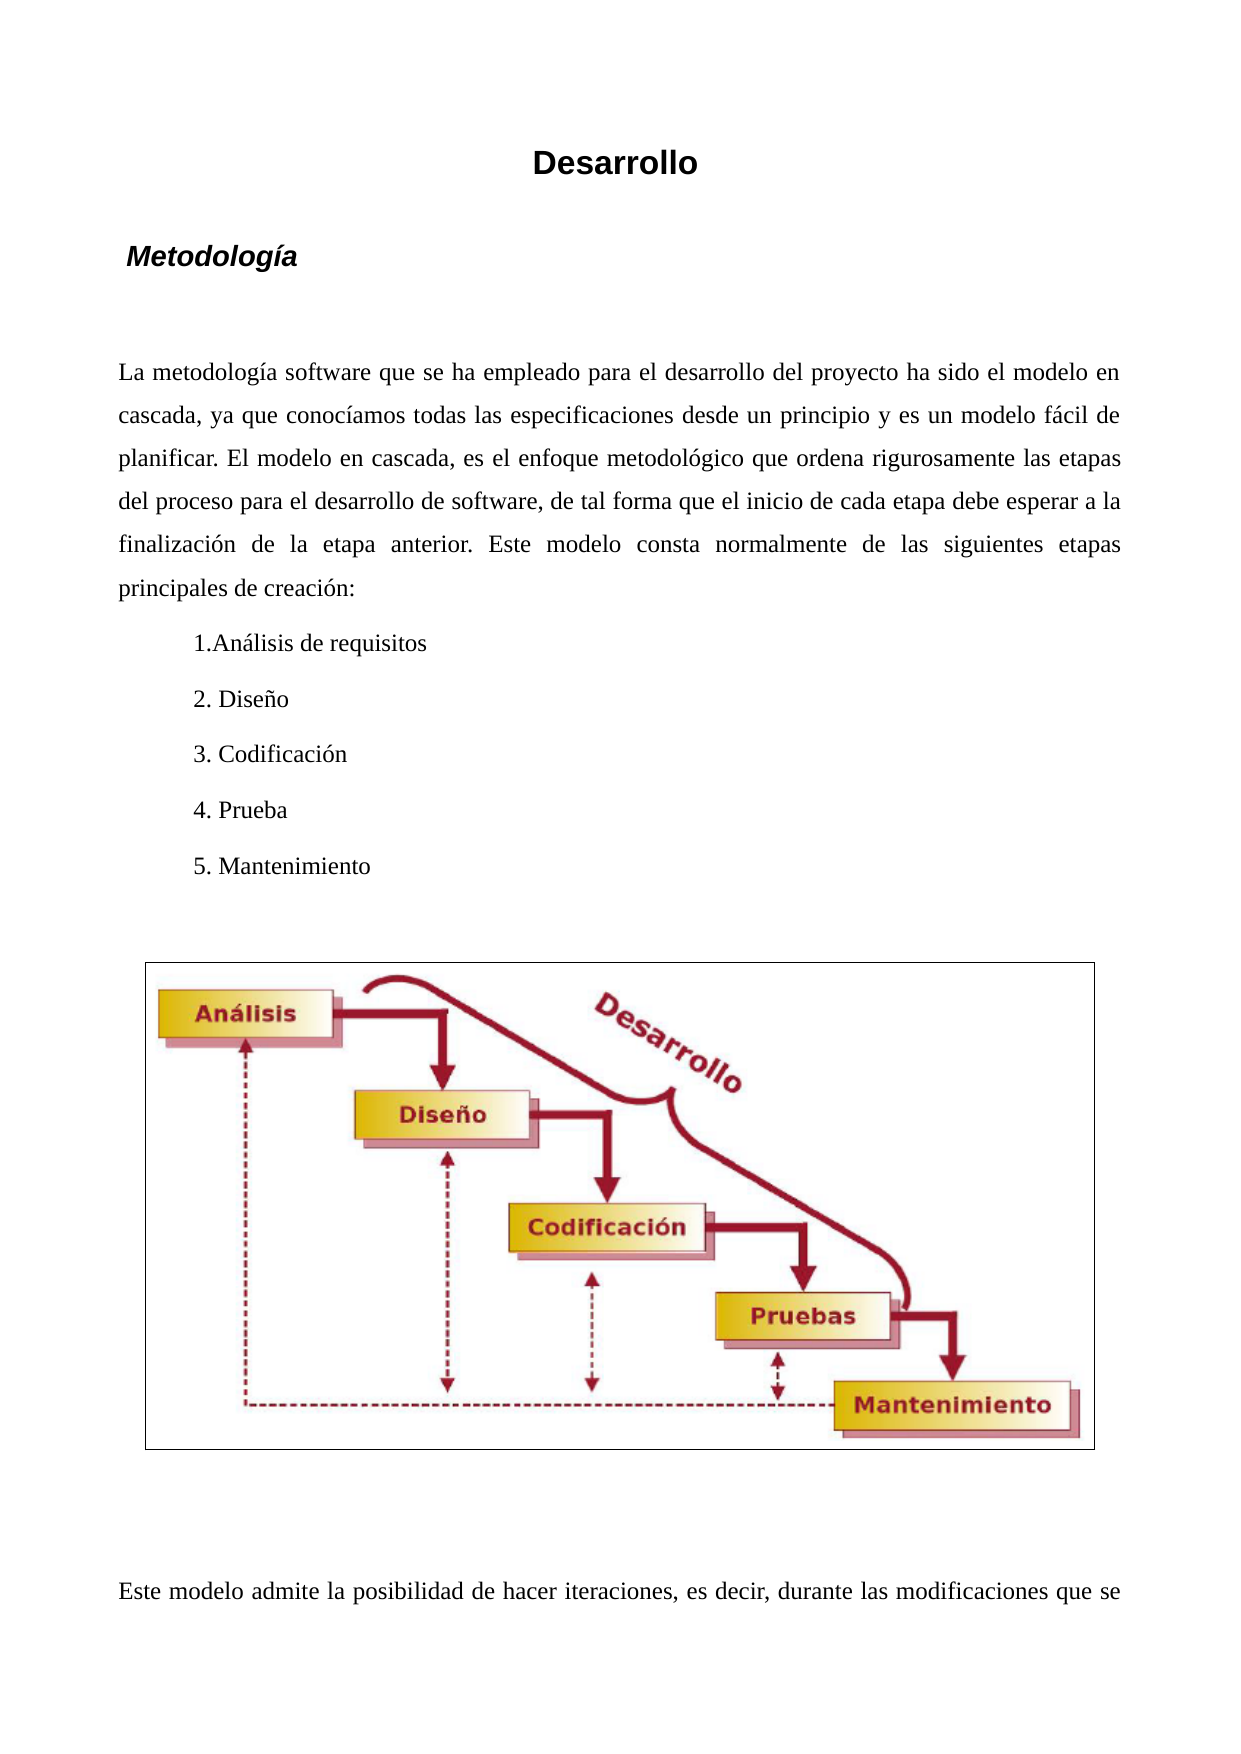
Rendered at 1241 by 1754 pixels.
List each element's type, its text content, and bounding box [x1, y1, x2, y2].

list 3. Codificación [156, 739, 1122, 768]
subtitle Metodología [118, 238, 1122, 272]
subtitle Desarrollo [118, 143, 1122, 182]
list 4. Prueba [156, 795, 1122, 824]
text Este modelo admite la posibilidad de hacer iteraciones, es decir, durante las modificaciones que se [118, 1576, 1122, 1605]
text La metodología software que se ha empleado para el desarrollo del proyecto ha sido el modelo en cascada, ya que conocíamos todas las especificaciones desde un principio y es un modelo fácil de planificar. El modelo en cascada, es el enfoque metodológico que ordena rigurosamente las etapas del proceso para el desarrollo de software, de tal forma que el inicio de cada etapa debe esperar a la finalización de la etapa anterior. Este modelo consta normalmente de las siguientes etapas principales de creación: [118, 357, 1122, 601]
list 5. Mantenimiento [156, 851, 1122, 879]
list 2. Diseño [156, 684, 1122, 713]
list 1.Análisis de requisitos [156, 628, 1122, 657]
